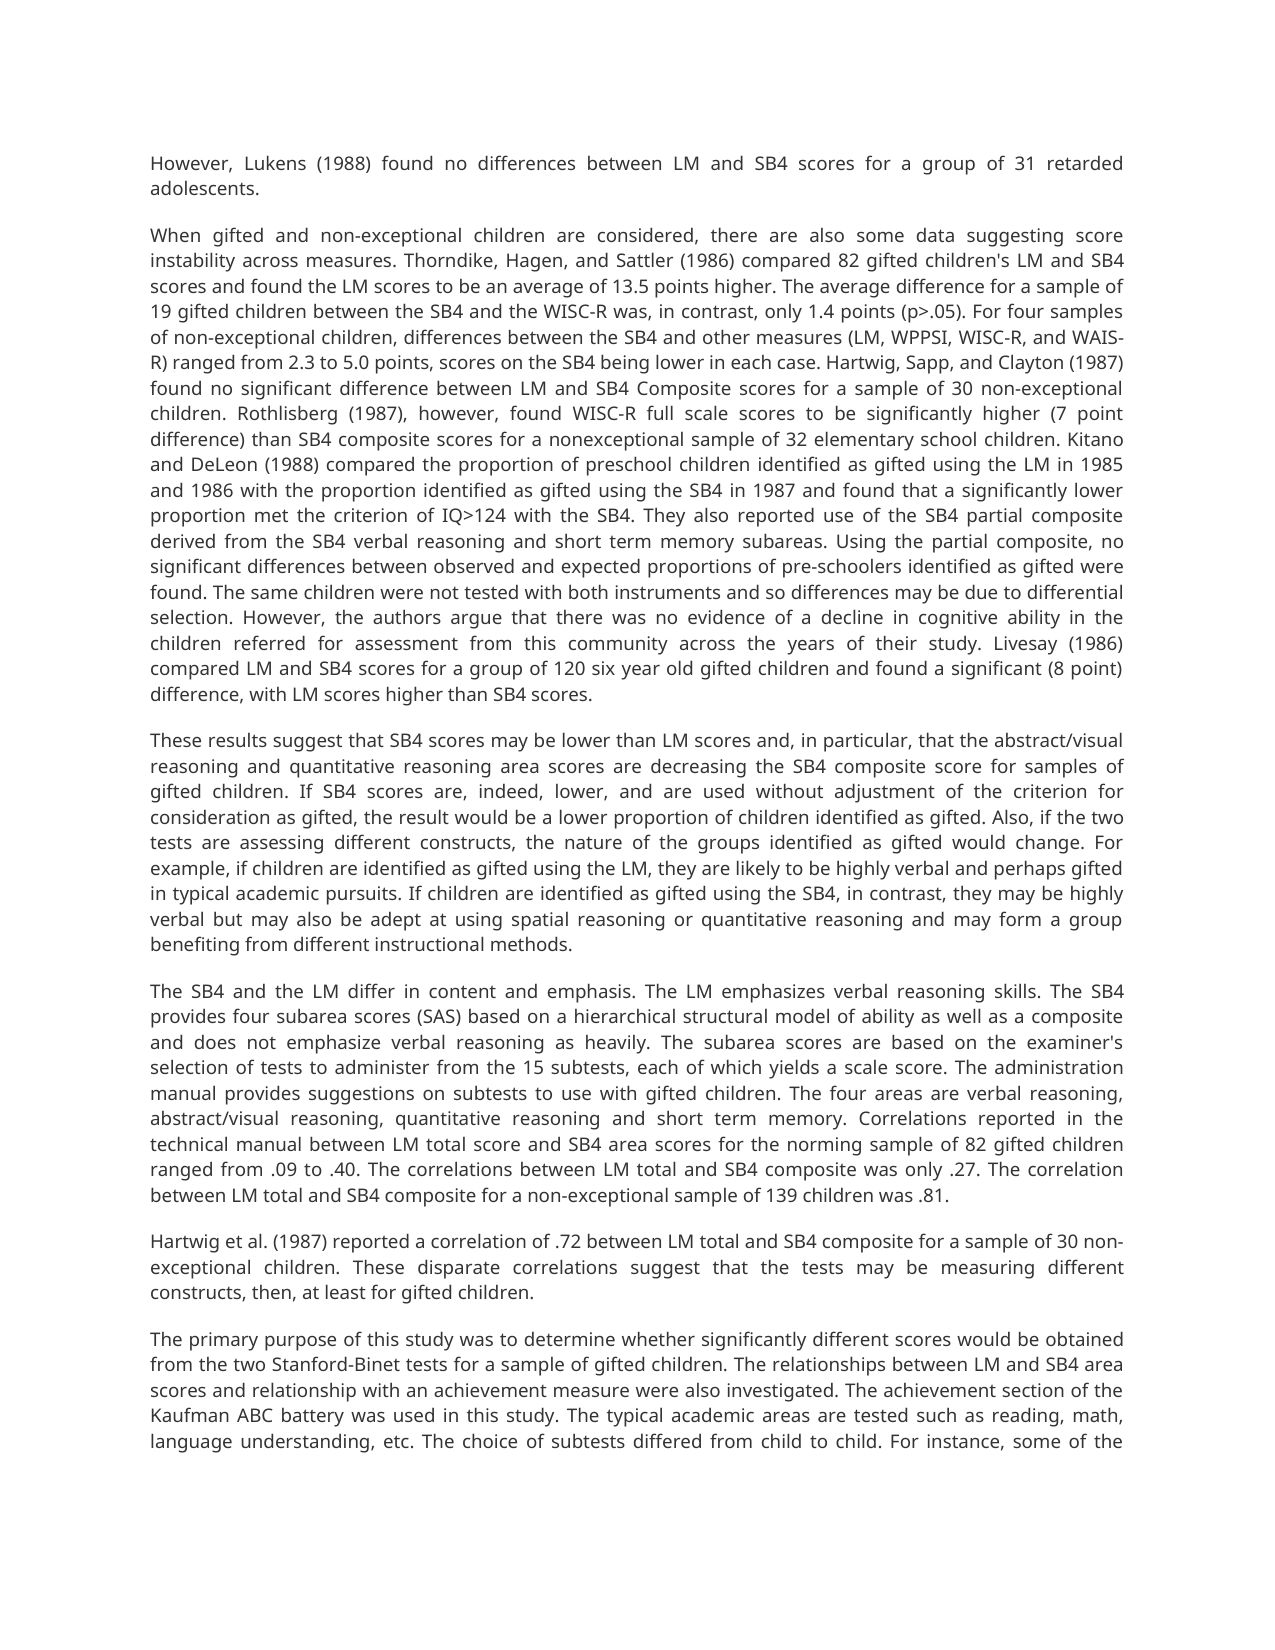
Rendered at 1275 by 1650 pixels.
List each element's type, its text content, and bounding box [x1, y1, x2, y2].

text Hartwig et al. (1987) reported a correlation of .72 between LM total and SB4 composite for a sample of 30 non-exceptional children. These disparate correlations suggest that the tests may be measuring different constructs, then, at least for gifted children. [150, 1229, 1125, 1305]
text However, Lukens (1988) found no differences between LM and SB4 scores for a group of 31 retarded adolescents. [150, 150, 1125, 201]
text The SB4 and the LM differ in content and emphasis. The LM emphasizes verbal reasoning skills. The SB4 provides four subarea scores (SAS) based on a hierarchical structural model of ability as well as a composite and does not emphasize verbal reasoning as heavily. The subarea scores are based on the examiner's selection of tests to administer from the 15 subtests, each of which yields a scale score. The administration manual provides suggestions on subtests to use with gifted children. The four areas are verbal reasoning, abstract/visual reasoning, quantitative reasoning and short term memory. Correlations reported in the technical manual between LM total score and SB4 area scores for the norming sample of 82 gifted children ranged from .09 to .40. The correlations between LM total and SB4 composite was only .27. The correlation between LM total and SB4 composite for a non-exceptional sample of 139 children was .81. [150, 978, 1125, 1208]
text These results suggest that SB4 scores may be lower than LM scores and, in particular, that the abstract/visual reasoning and quantitative reasoning area scores are decreasing the SB4 composite score for samples of gifted children. If SB4 scores are, indeed, lower, and are used without adjustment of the criterion for consideration as gifted, the result would be a lower proportion of children identified as gifted. Also, if the two tests are assessing different constructs, the nature of the groups identified as gifted would change. For example, if children are identified as gifted using the LM, they are likely to be highly verbal and perhaps gifted in typical academic pursuits. If children are identified as gifted using the SB4, in contrast, they may be highly verbal but may also be adept at using spatial reasoning or quantitative reasoning and may form a group benefiting from different instructional methods. [150, 728, 1125, 957]
text The primary purpose of this study was to determine whether significantly different scores would be obtained from the two Stanford-Binet tests for a sample of gifted children. The relationships between LM and SB4 area scores and relationship with an achievement measure were also investigated. The achievement section of the Kaufman ABC battery was used in this study. The typical academic areas are tested such as reading, math, language understanding, etc. The choice of subtests differed from child to child. For instance, some of the [150, 1326, 1125, 1454]
text When gifted and non-exceptional children are considered, there are also some data suggesting score instability across measures. Thorndike, Hagen, and Sattler (1986) compared 82 gifted children's LM and SB4 scores and found the LM scores to be an average of 13.5 points higher. The average difference for a sample of 19 gifted children between the SB4 and the WISC-R was, in contrast, only 1.4 points (p>.05). For four samples of non-exceptional children, differences between the SB4 and other measures (LM, WPPSI, WISC-R, and WAIS-R) ranged from 2.3 to 5.0 points, scores on the SB4 being lower in each case. Hartwig, Sapp, and Clayton (1987) found no significant difference between LM and SB4 Composite scores for a sample of 30 non-exceptional children. Rothlisberg (1987), however, found WISC-R full scale scores to be significantly higher (7 point difference) than SB4 composite scores for a nonexceptional sample of 32 elementary school children. Kitano and DeLeon (1988) compared the proportion of preschool children identified as gifted using the LM in 1985 and 1986 with the proportion identified as gifted using the SB4 in 1987 and found that a significantly lower proportion met the criterion of IQ>124 with the SB4. They also reported use of the SB4 partial composite derived from the SB4 verbal reasoning and short term memory subareas. Using the partial composite, no significant differences between observed and expected proportions of pre-schoolers identified as gifted were found. The same children were not tested with both instruments and so differences may be due to differential selection. However, the authors argue that there was no evidence of a decline in cognitive ability in the children referred for assessment from this community across the years of their study. Livesay (1986) compared LM and SB4 scores for a group of 120 six year old gifted children and found a significant (8 point) difference, with LM scores higher than SB4 scores. [150, 222, 1125, 707]
